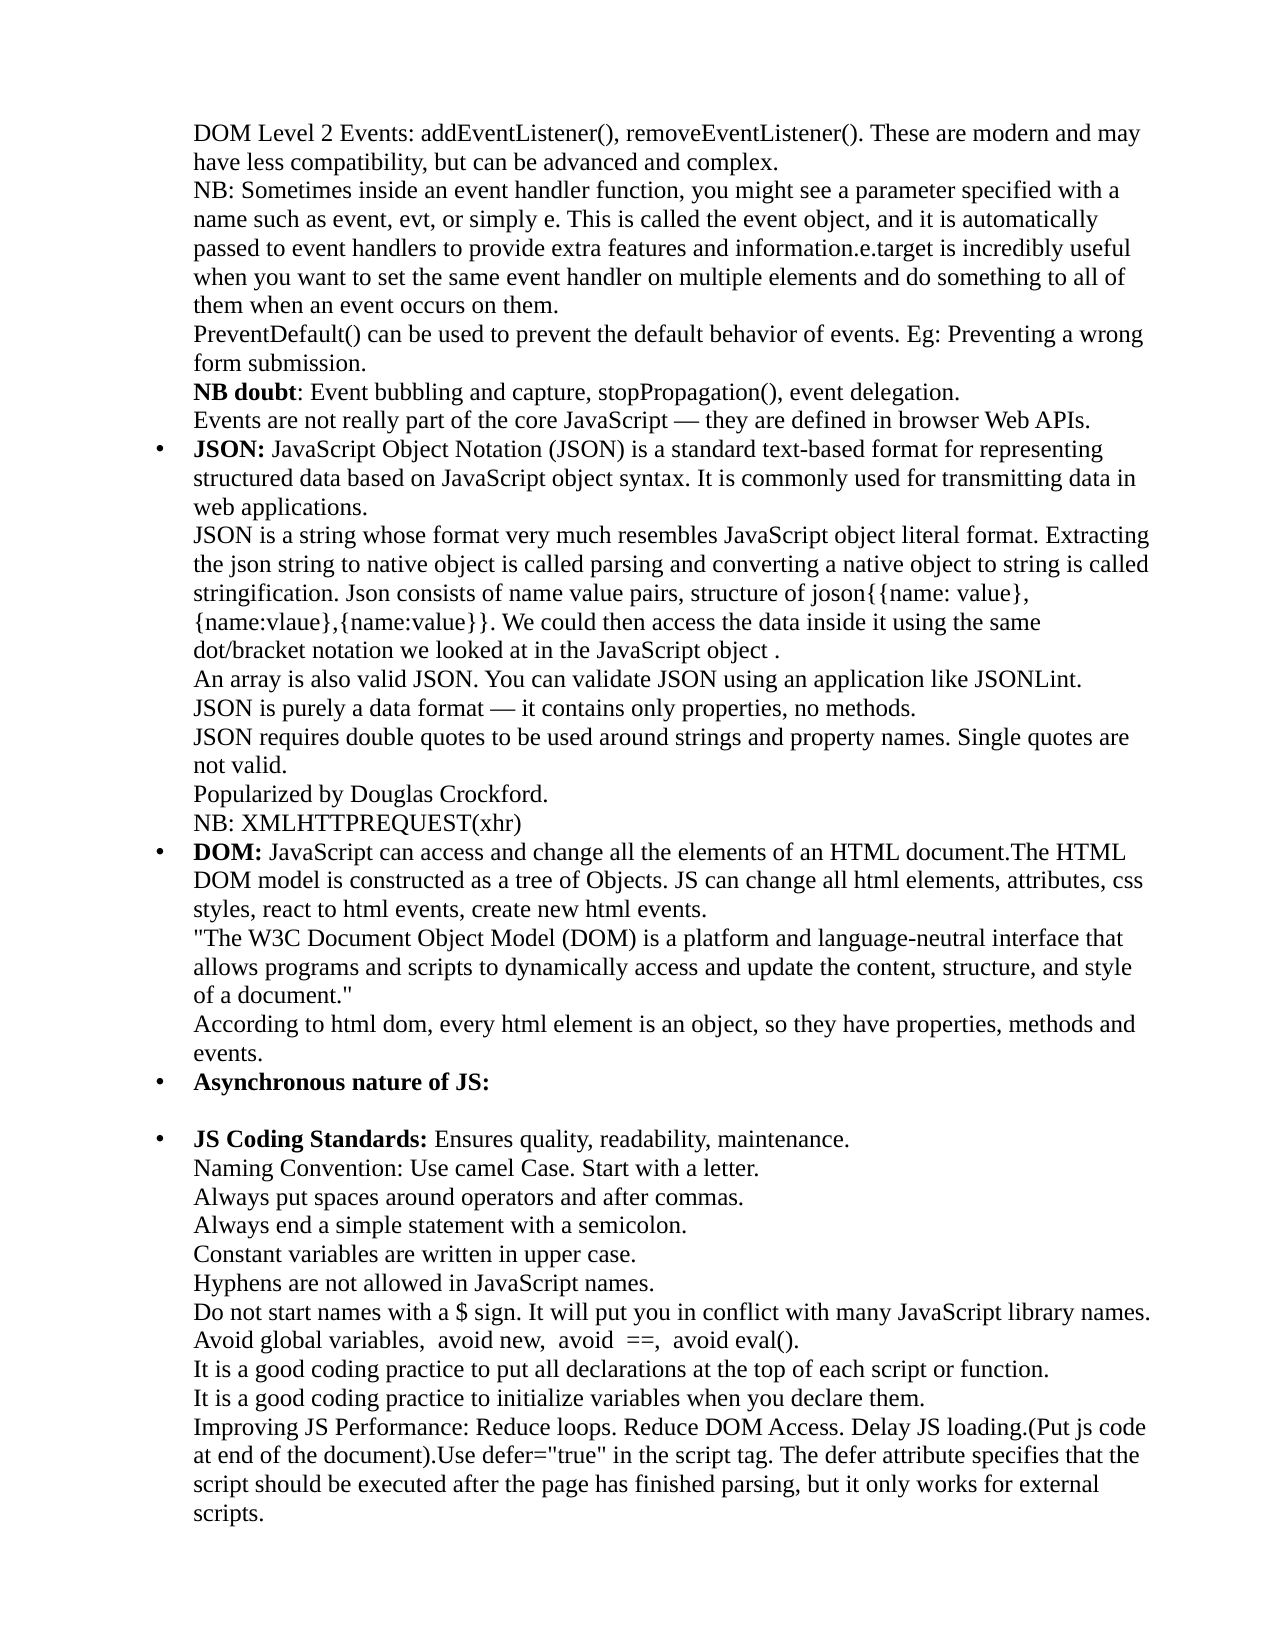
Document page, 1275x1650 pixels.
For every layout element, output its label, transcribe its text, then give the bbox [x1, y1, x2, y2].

list Do not start names with a $ sign. It will put you in conflict with many JavaScript library names. [156, 1297, 1157, 1326]
list Popularized by Douglas Crockford. [156, 779, 1157, 808]
list It is a good coding practice to put all declarations at the top of each script or function. [156, 1354, 1157, 1383]
list JSON is a string whose format very much resembles JavaScript object literal format. Extracting the json string to native object is called parsing and converting a native object to string is called stringification. Json consists of name value pairs, structure of joson{{name: value},{name:vlaue},{name:value}}. We could then access the data inside it using the same dot/bracket notation we looked at in the JavaScript object . [156, 521, 1157, 664]
list DOM Level 2 Events: addEventListener(), removeEventListener(). These are modern and may have less compatibility, but can be advanced and complex. [156, 118, 1157, 176]
list "The W3C Document Object Model (DOM) is a platform and language-neutral interface that allows programs and scripts to dynamically access and update the content, structure, and style of a document." [156, 923, 1157, 1009]
list JSON is purely a data format — it contains only properties, no methods. [156, 693, 1157, 722]
list An array is also valid JSON. You can validate JSON using an application like JSONLint. [156, 664, 1157, 693]
list JSON: JavaScript Object Notation (JSON) is a standard text-based format for representing structured data based on JavaScript object syntax. It is commonly used for transmitting data in web applications. [156, 434, 1157, 521]
list DOM: JavaScript can access and change all the elements of an HTML document.The HTML DOM model is constructed as a tree of Objects. JS can change all html elements, attributes, css styles, react to html events, create new html events. [156, 837, 1157, 923]
list According to html dom, every html element is an object, so they have properties, methods and events. [156, 1009, 1157, 1067]
list NB: XMLHTTPREQUEST(xhr) [156, 808, 1157, 837]
list Always put spaces around operators and after commas. [156, 1182, 1157, 1211]
list Improving JS Performance: Reduce loops. Reduce DOM Access. Delay JS loading.(Put js code at end of the document).Use defer="true" in the script tag. The defer attribute specifies that the script should be executed after the page has finished parsing, but it only works for external scripts. [156, 1412, 1157, 1527]
list Events are not really part of the core JavaScript — they are defined in browser Web APIs. [156, 406, 1157, 434]
list JSON requires double quotes to be used around strings and property names. Single quotes are not valid. [156, 722, 1157, 779]
list Asynchronous nature of JS: [156, 1067, 1157, 1096]
list Hyphens are not allowed in JavaScript names. [156, 1268, 1157, 1297]
list NB doubt: Event bubbling and capture, stopPropagation(), event delegation. [156, 377, 1157, 406]
list It is a good coding practice to initialize variables when you declare them. [156, 1383, 1157, 1412]
list Constant variables are written in upper case. [156, 1239, 1157, 1268]
list Avoid global variables, avoid new, avoid ==, avoid eval(). [156, 1326, 1157, 1354]
list PreventDefault() can be used to prevent the default behavior of events. Eg: Preventing a wrong form submission. [156, 319, 1157, 377]
list JS Coding Standards: Ensures quality, readability, maintenance. [156, 1124, 1157, 1153]
list NB: Sometimes inside an event handler function, you might see a parameter specified with a name such as event, evt, or simply e. This is called the event object, and it is automatically passed to event handlers to provide extra features and information.e.target is incredibly useful when you want to set the same event handler on multiple elements and do something to all of them when an event occurs on them. [156, 176, 1157, 319]
list Naming Convention: Use camel Case. Start with a letter. [156, 1153, 1157, 1182]
list Always end a simple statement with a semicolon. [156, 1211, 1157, 1239]
